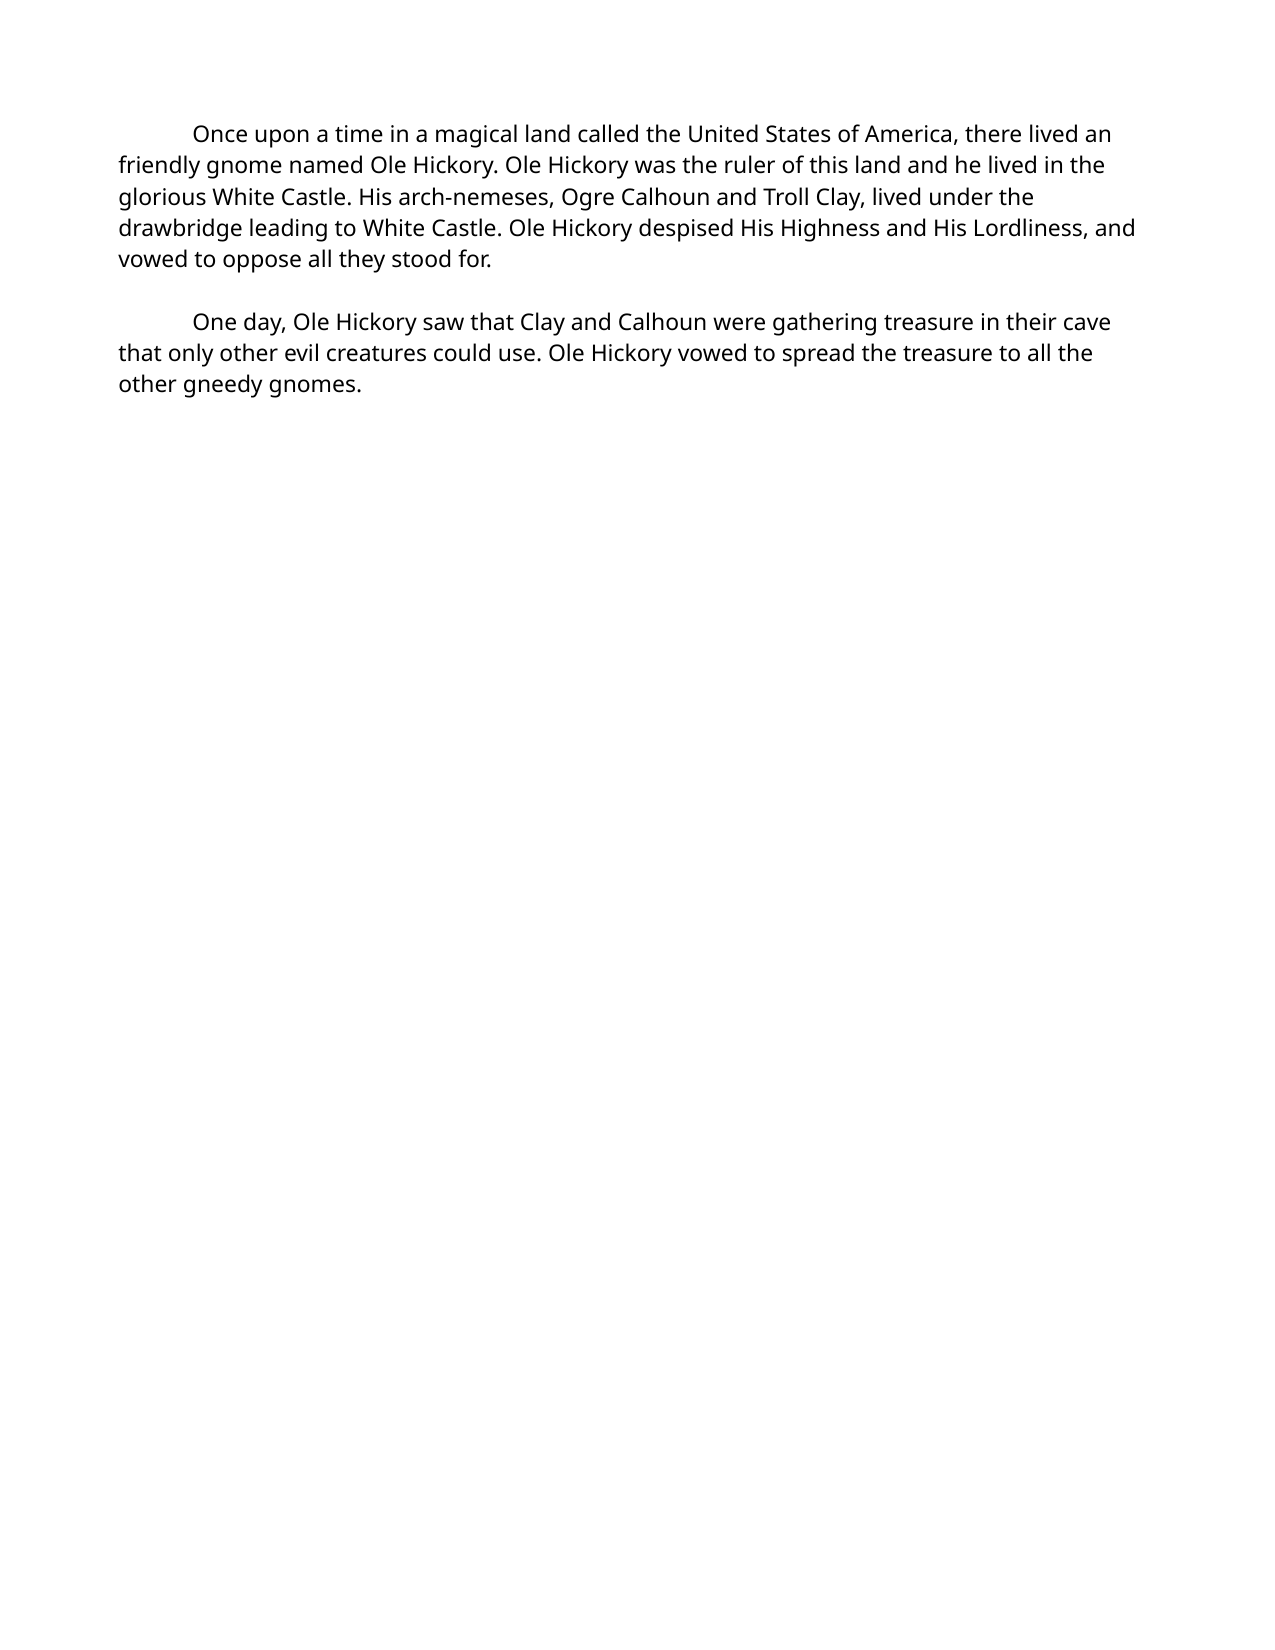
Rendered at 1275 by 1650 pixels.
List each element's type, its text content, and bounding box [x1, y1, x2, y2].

text Once upon a time in a magical land called the United States of America, there lived an friendly gnome named Ole Hickory. Ole Hickory was the ruler of this land and he lived in the glorious White Castle. His arch-nemeses, Ogre Calhoun and Troll Clay, lived under the drawbridge leading to White Castle. Ole Hickory despised His Highness and His Lordliness, and vowed to oppose all they stood for. [118, 118, 1157, 274]
text One day, Ole Hickory saw that Clay and Calhoun were gathering treasure in their cave that only other evil creatures could use. Ole Hickory vowed to spread the treasure to all the other gneedy gnomes. [118, 306, 1157, 399]
